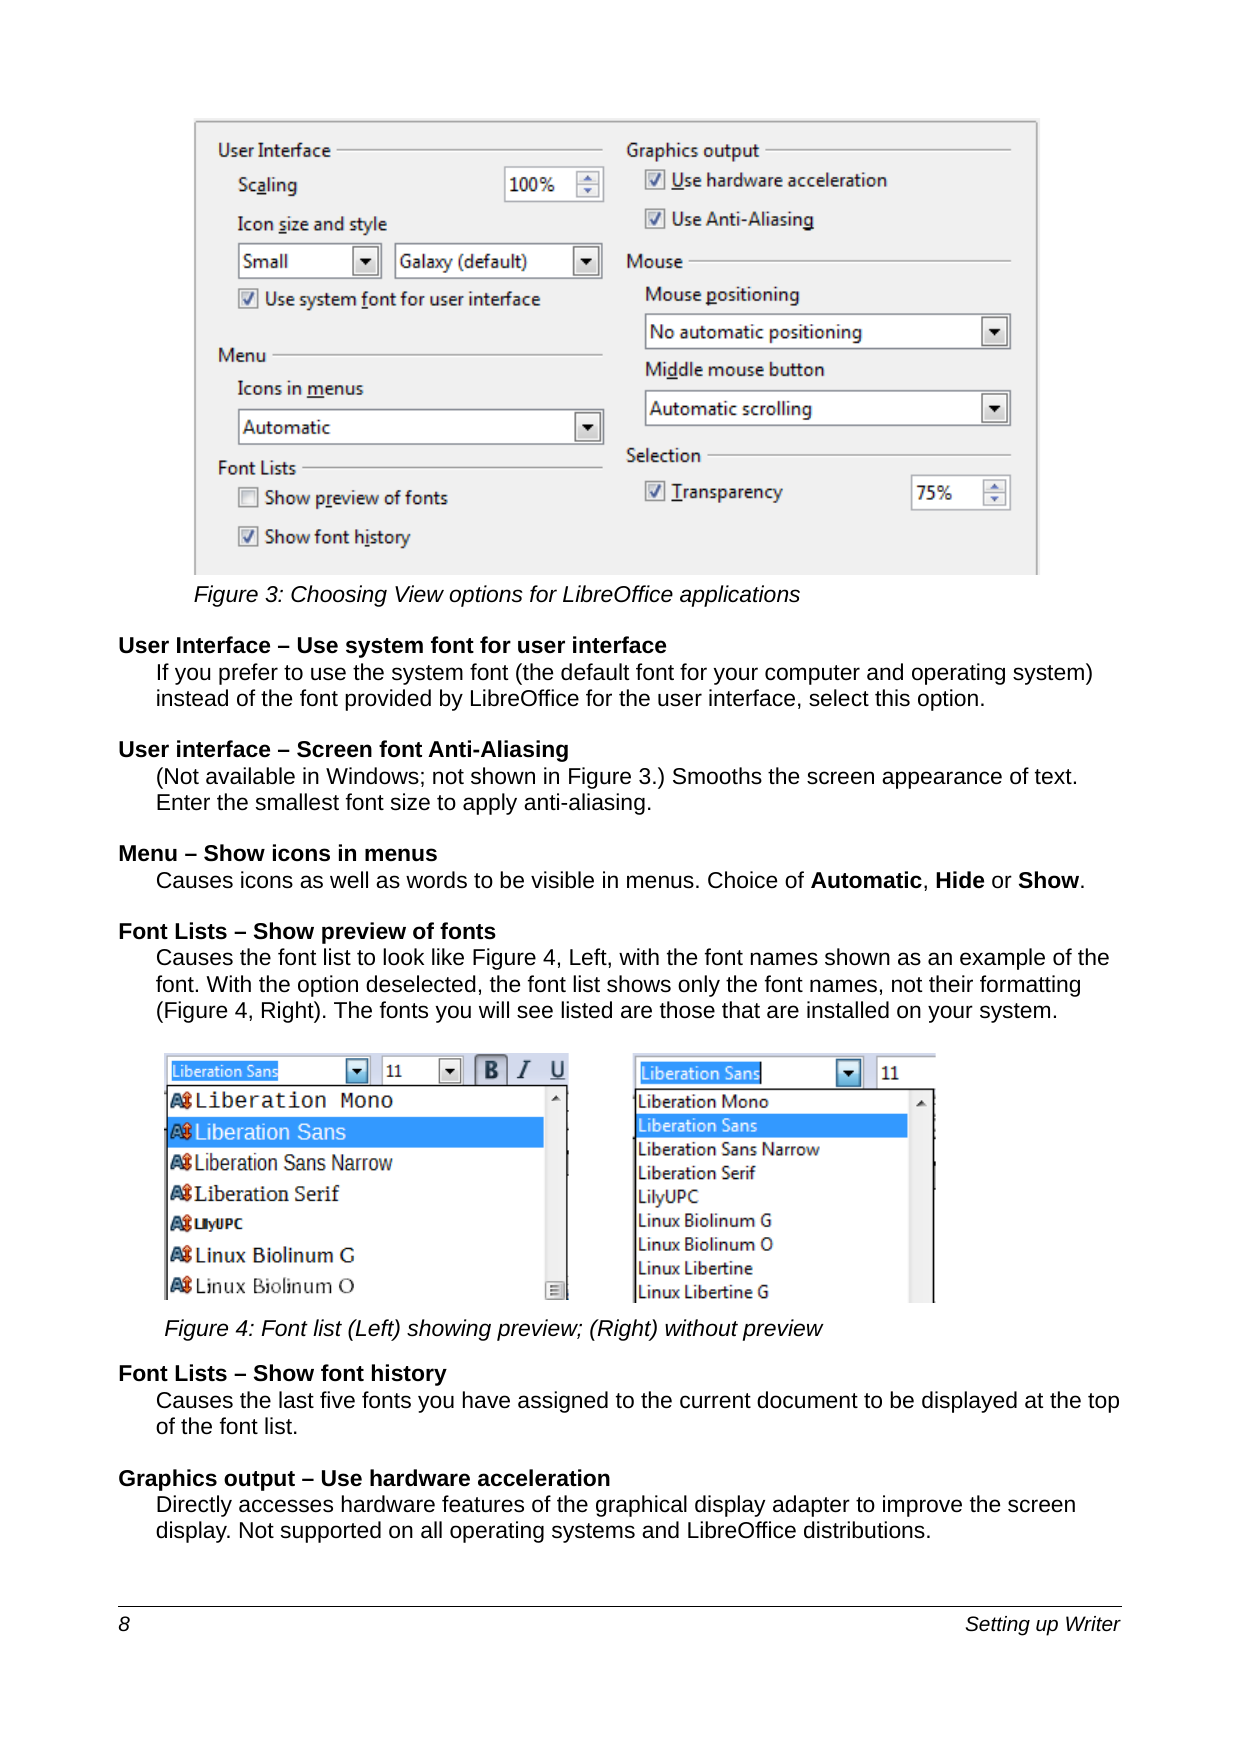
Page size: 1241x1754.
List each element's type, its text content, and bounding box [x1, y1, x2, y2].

text Graphics output – Use hardware acceleration [118, 1464, 1122, 1491]
text Menu – Show icons in menus [118, 840, 1122, 867]
picture [193, 118, 1041, 575]
table_cell Figure 4: Font list (Left) showing preview; (Right) without preview [164, 1315, 971, 1348]
text Causes icons as well as words to be visible in menus. Choice of Automatic, Hide or Show. [156, 867, 1122, 893]
text Directly accesses hardware features of the graphical display adapter to improve the screen display. Not supported on all operating systems and LibreOffice distributions. [156, 1491, 1122, 1543]
text Font Lists – Show font history [118, 1360, 1122, 1387]
text Font Lists – Show preview of fonts [118, 918, 1122, 944]
text Figure 3: Choosing View options for LibreOffice applications [193, 581, 1047, 607]
text Causes the last five fonts you have assigned to the current document to be displayed at the top of the font list. [156, 1387, 1122, 1439]
text Causes the font list to look like Figure 4, Left, with the font names shown as an example of the font. With the option deselected, the font list shows only the font names, not their formatting (Figure 4, Right). The fonts you will see listed are those that are installed on your system. [156, 944, 1122, 1023]
text If you prefer to use the system font (the default font for your computer and operating system) instead of the font provided by LibreOffice for the user interface, select this option. [156, 658, 1122, 711]
text User Interface – Use system font for user interface [118, 632, 1122, 658]
picture [164, 1053, 569, 1300]
table_header [164, 1054, 633, 1315]
table_header [633, 1054, 971, 1315]
picture [632, 1053, 936, 1303]
text User interface – Screen font Anti-Aliasing [118, 736, 1122, 763]
text (Not available in Windows; not shown in Figure 3.) Smooths the screen appearance of text. Enter the smallest font size to apply anti-aliasing. [156, 763, 1122, 815]
